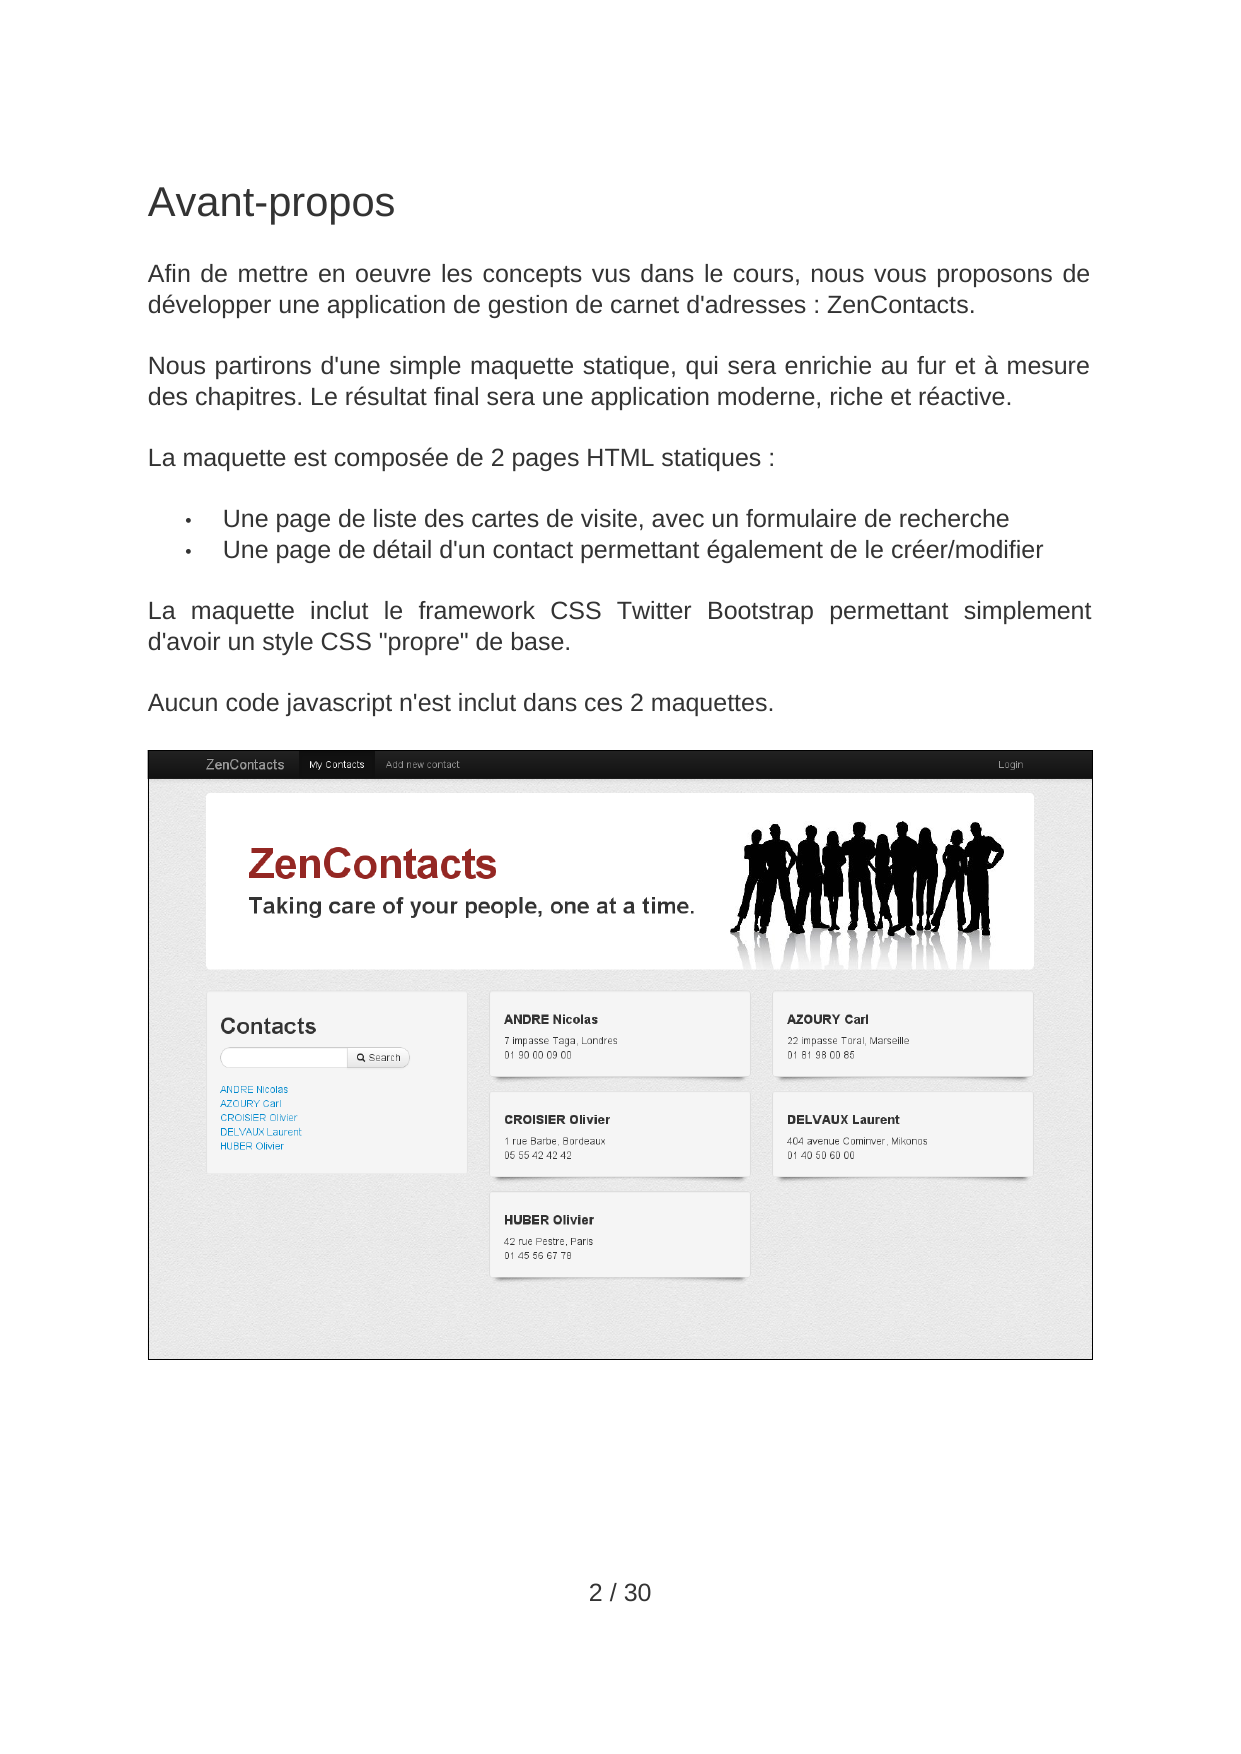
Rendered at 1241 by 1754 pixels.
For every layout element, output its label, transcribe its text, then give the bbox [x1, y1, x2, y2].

text La maquette est composée de 2 pages HTML statiques : [148, 444, 1092, 472]
text Afin de mettre en oeuvre les concepts vus dans le cours, nous vous proposons de développer une application de gestion de carnet d'adresses : ZenContacts. [148, 260, 1092, 318]
text La maquette inclut le framework CSS Twitter Bootstrap permettant simplement d'avoir un style CSS "propre" de base. [148, 597, 1092, 655]
text Aucun code javascript n'est inclut dans ces 2 maquettes. [148, 689, 1092, 717]
list Une page de liste des cartes de visite, avec un formulaire de recherche [185, 505, 1092, 533]
text Nous partirons d'une simple maquette statique, qui sera enrichie au fur et à mesure des chapitres. Le résultat final sera une application moderne, riche et réactive. [148, 352, 1092, 410]
text Avant-propos [148, 178, 1092, 225]
list Une page de détail d'un contact permettant également de le créer/modifier [185, 536, 1092, 563]
picture [149, 751, 1092, 1359]
